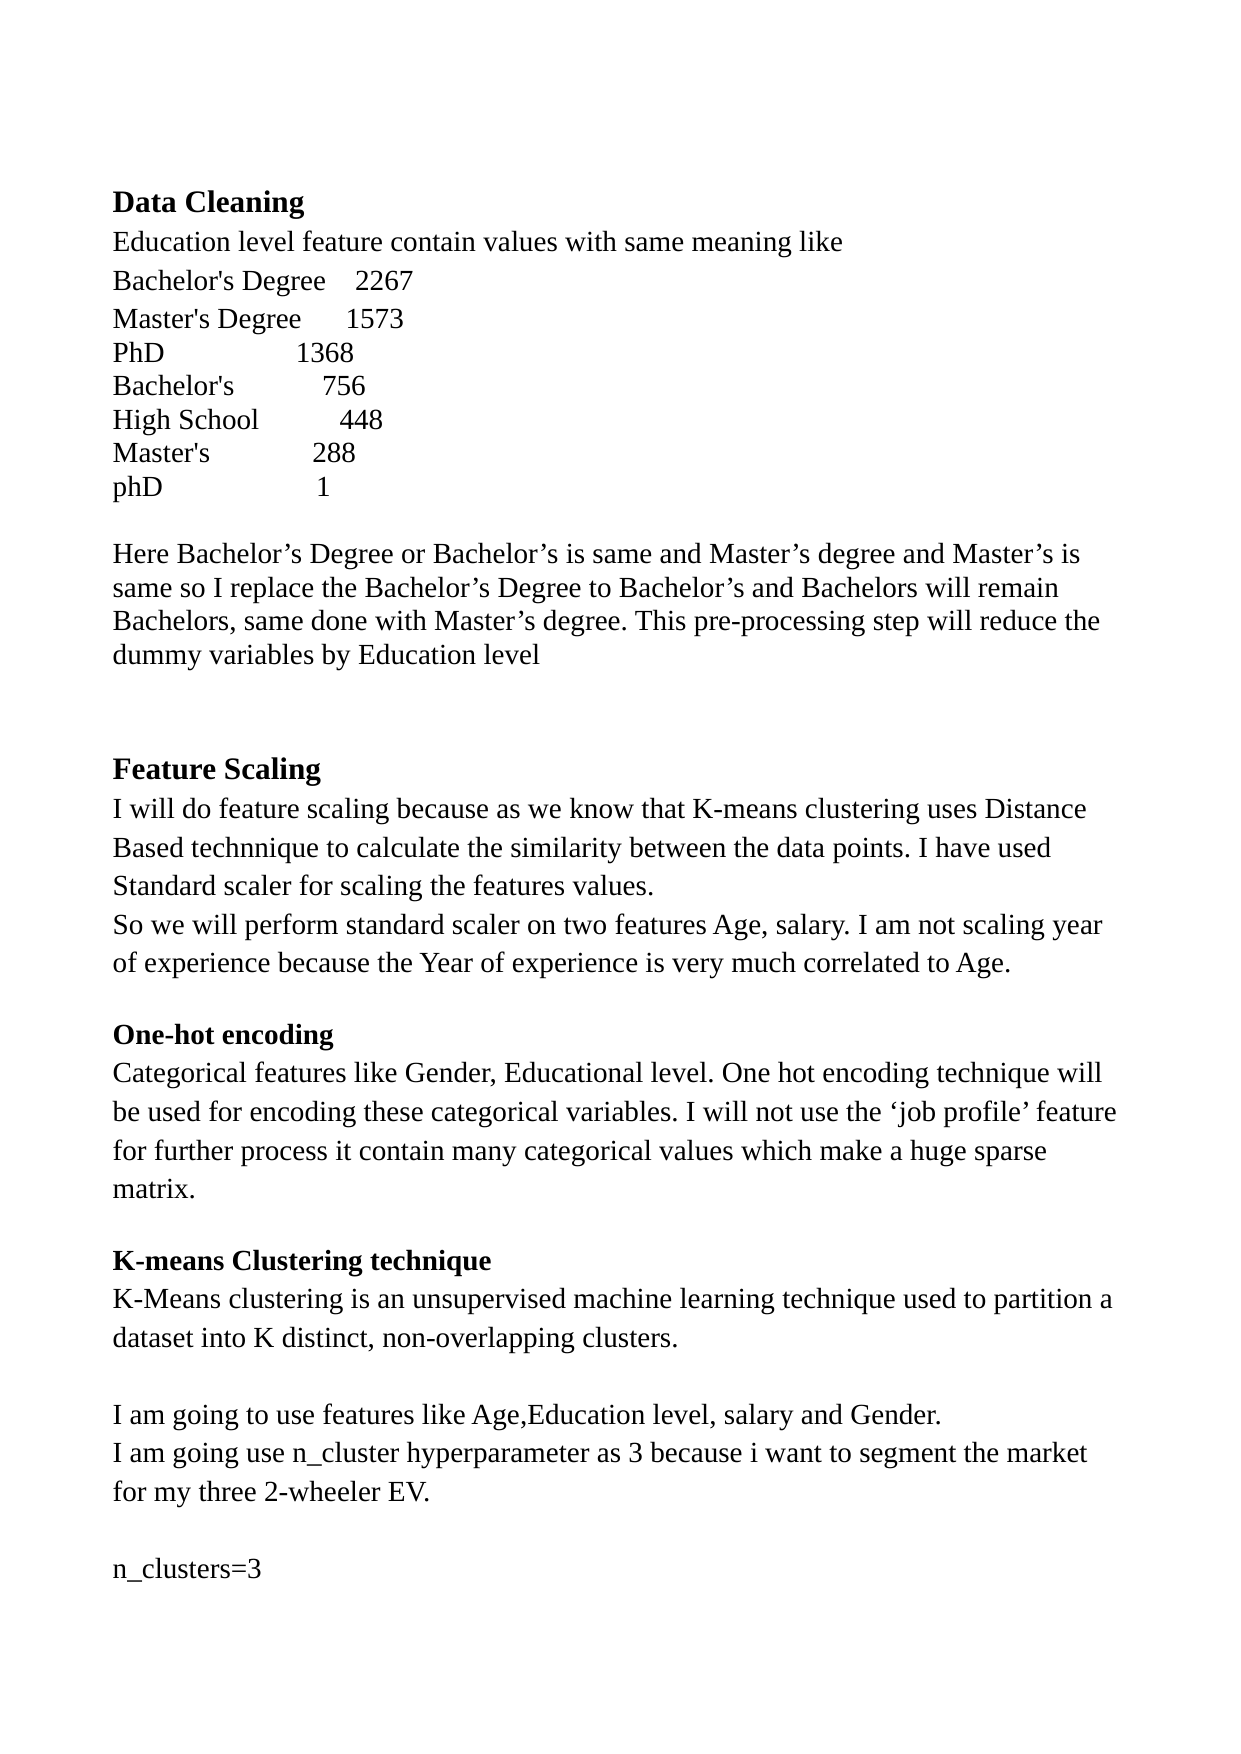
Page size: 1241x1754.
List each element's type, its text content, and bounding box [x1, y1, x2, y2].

text One-hot encoding [112, 1017, 1128, 1051]
text K-means Clustering technique [112, 1243, 1128, 1276]
text Master's 288 [112, 436, 1128, 469]
text n_clusters=3 [112, 1551, 1128, 1585]
text PhD 1368 [112, 335, 1128, 368]
text phD 1 [112, 469, 1128, 503]
text Bachelor's 756 [112, 368, 1128, 402]
text Feature Scaling [112, 750, 1128, 786]
text K-Means clustering is an unsupervised machine learning technique used to partition a dataset into K distinct, non-overlapping clusters. [112, 1281, 1128, 1353]
text So we will perform standard scaler on two features Age, salary. I am not scaling year of experience because the Year of experience is very much correlated to Age. [112, 907, 1128, 979]
text I will do feature scaling because as we know that K-means clustering uses Distance Based technnique to calculate the similarity between the data points. I have used Standard scaler for scaling the features values. [112, 791, 1128, 902]
text High School 448 [112, 402, 1128, 436]
text Categorical features like Gender, Educational level. One hot encoding technique will be used for encoding these categorical variables. I will not use the ‘job profile’ feature for further process it contain many categorical values which make a huge sparse matrix. [112, 1056, 1128, 1205]
text I am going to use features like Age,Education level, salary and Gender. [112, 1397, 1128, 1431]
text Master's Degree 1573 [112, 301, 1128, 335]
text Education level feature contain values with same meaning like [112, 224, 1128, 258]
text Data Cleaning [112, 183, 1128, 219]
text I am going use n_cluster hyperparameter as 3 because i want to segment the market for my three 2-wheeler EV. [112, 1436, 1128, 1508]
text Bachelor's Degree 2267 [112, 263, 1128, 296]
text Here Bachelor’s Degree or Bachelor’s is same and Master’s degree and Master’s is same so I replace the Bachelor’s Degree to Bachelor’s and Bachelors will remain Bachelors, same done with Master’s degree. This pre-processing step will reduce the dummy variables by Education level [112, 536, 1128, 670]
